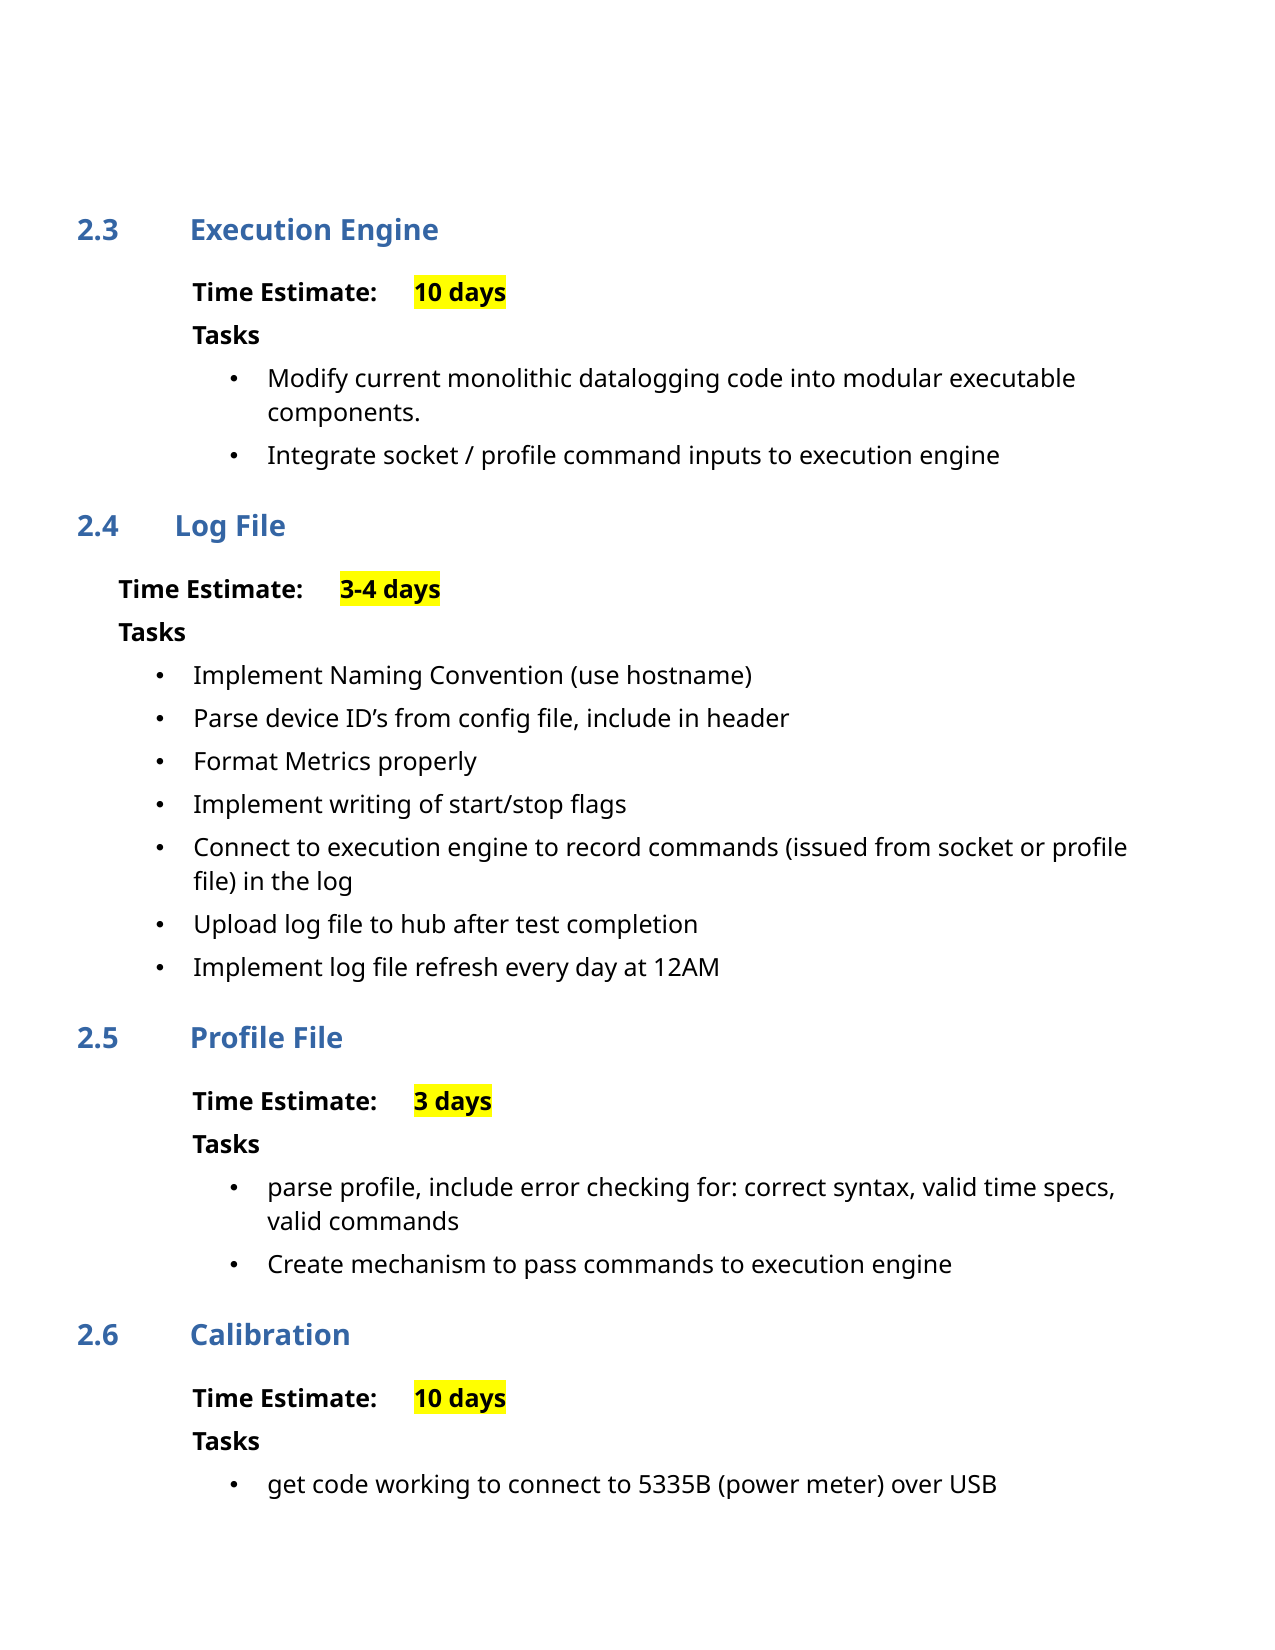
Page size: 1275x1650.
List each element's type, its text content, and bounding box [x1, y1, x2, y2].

text Tasks [118, 318, 1157, 352]
subtitle Execution Engine [77, 209, 1157, 248]
subtitle Calibration [77, 1314, 1157, 1354]
list Integrate socket / profile command inputs to execution engine [229, 438, 1157, 472]
subtitle Profile File [77, 1018, 1157, 1057]
list parse profile, include error checking for: correct syntax, valid time specs, valid commands [229, 1169, 1157, 1238]
text Tasks [118, 1126, 1157, 1161]
list get code working to connect to 5335B (power meter) over USB [229, 1466, 1157, 1500]
subtitle Log File [77, 506, 1157, 545]
text Time Estimate: 10 days [118, 274, 1157, 309]
list Format Metrics properly [156, 743, 1157, 778]
text Time Estimate: 3 days [118, 1083, 1157, 1117]
list Implement Naming Convention (use hostname) [156, 657, 1157, 692]
text Tasks [118, 614, 1157, 648]
list Create mechanism to pass commands to execution engine [229, 1247, 1157, 1281]
list Upload log file to hub after test completion [156, 907, 1157, 941]
text Time Estimate: 3-4 days [118, 571, 1157, 606]
text Time Estimate: 10 days [118, 1380, 1157, 1414]
text Tasks [118, 1423, 1157, 1457]
list Connect to execution engine to record commands (issued from socket or profile file) in the log [156, 829, 1157, 898]
list Implement writing of start/stop flags [156, 787, 1157, 821]
list Implement log file refresh every day at 12AM [156, 950, 1157, 984]
list Parse device ID’s from config file, include in header [156, 701, 1157, 734]
list Modify current monolithic datalogging code into modular executable components. [229, 361, 1157, 429]
